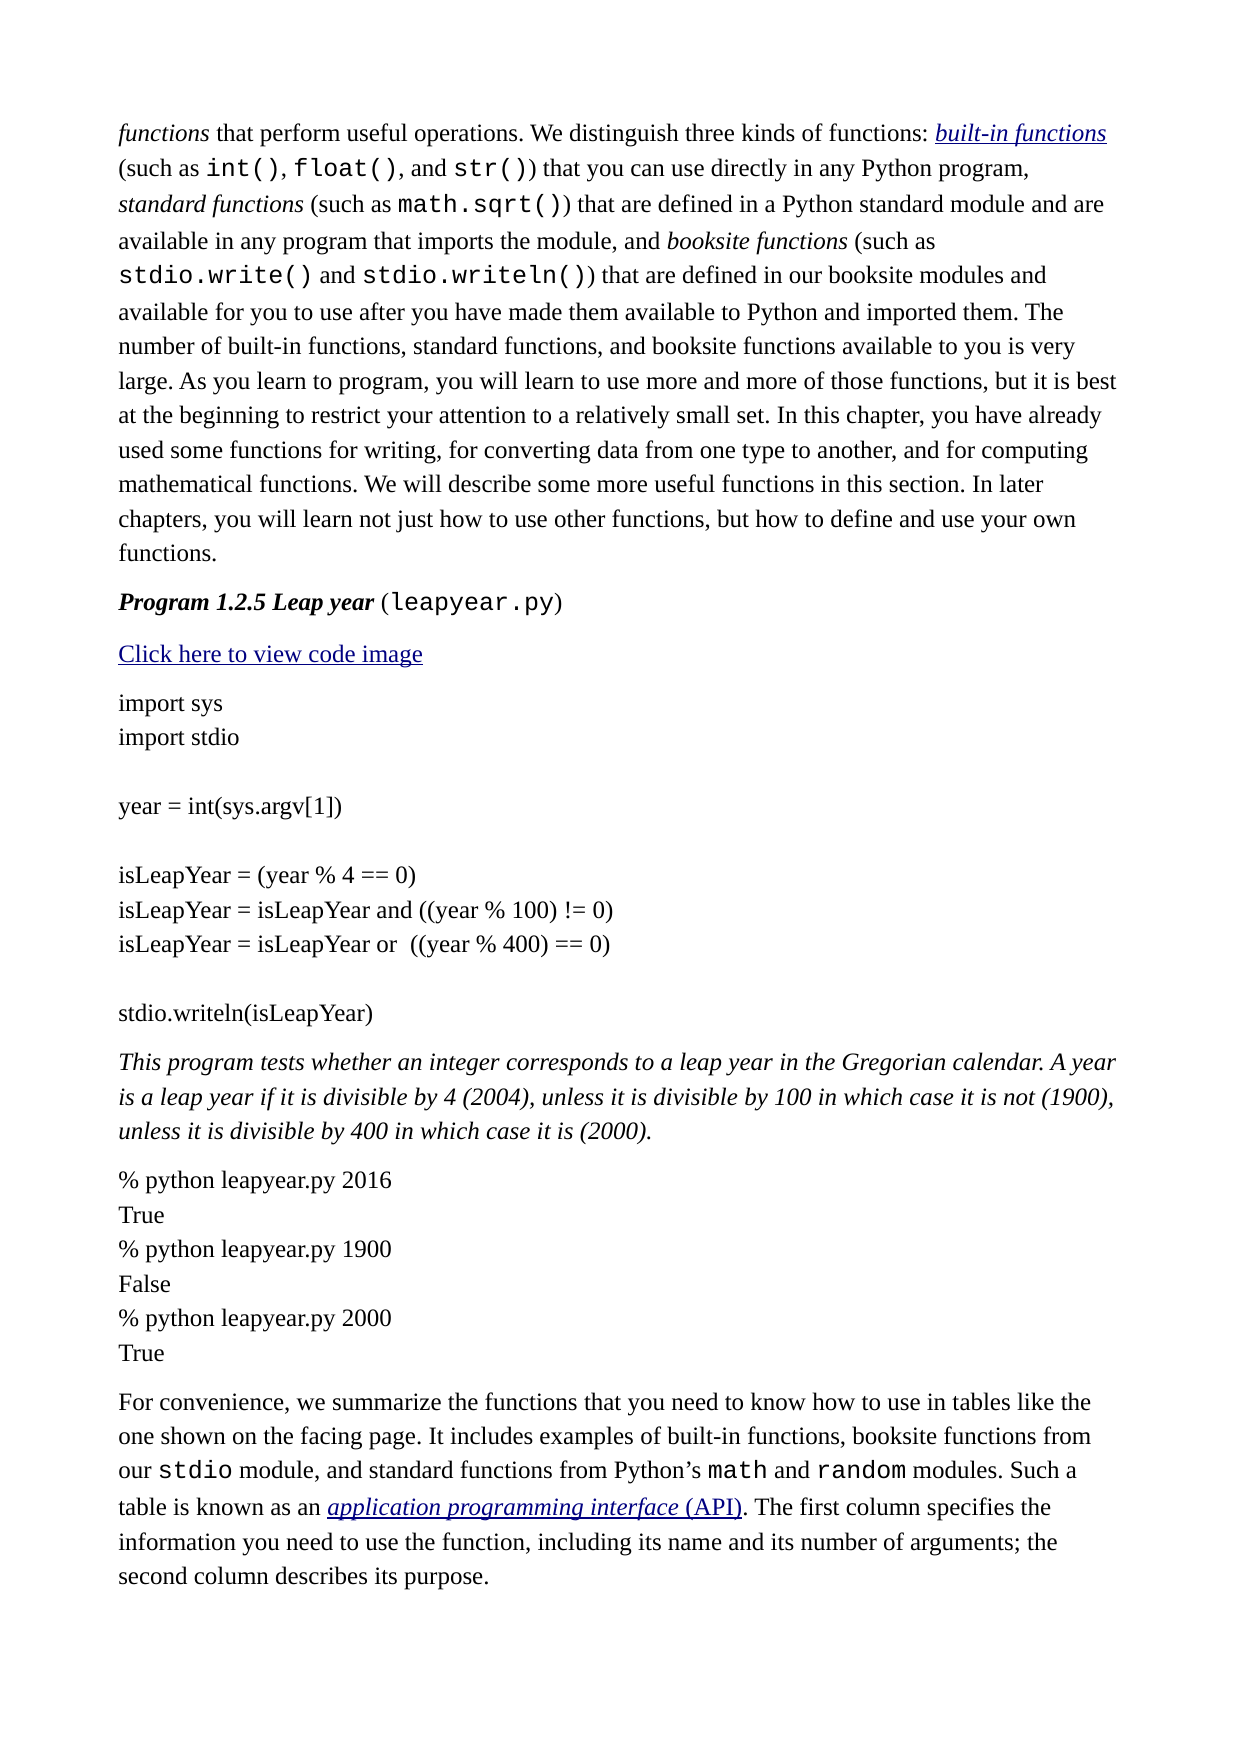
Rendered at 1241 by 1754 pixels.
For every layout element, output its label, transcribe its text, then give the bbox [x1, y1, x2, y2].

text functions that perform useful operations. We distinguish three kinds of functions: built-in functions (such as int(), float(), and str()) that you can use directly in any Python program, standard functions (such as math.sqrt()) that are defined in a Python standard module and are available in any program that imports the module, and booksite functions (such as stdio.write() and stdio.writeln()) that are defined in our booksite modules and available for you to use after you have made them available to Python and imported them. The number of built-in functions, standard functions, and booksite functions available to you is very large. As you learn to program, you will learn to use more and more of those functions, but it is best at the beginning to restrict your attention to a relatively small set. In this chapter, you have already used some functions for writing, for converting data from one type to another, and for computing mathematical functions. We will describe some more useful functions in this section. In later chapters, you will learn not just how to use other functions, but how to define and use your own functions. [118, 118, 1122, 567]
text Click here to view code image [118, 639, 1122, 667]
text % python leapyear.py 2016 True % python leapyear.py 1900 False % python leapyear.py 2000 True [118, 1165, 1122, 1366]
text Program 1.2.5 Leap year (leapyear.py) [118, 587, 1122, 618]
text import sys import stdio year = int(sys.argv[1]) isLeapYear = (year % 4 == 0) isLeapYear = isLeapYear and ((year % 100) != 0) isLeapYear = isLeapYear or ((year % 400) == 0) stdio.writeln(isLeapYear) [118, 688, 1122, 1027]
text For convenience, we summarize the functions that you need to know how to use in tables like the one shown on the facing page. It includes examples of built-in functions, booksite functions from our stdio module, and standard functions from Python’s math and random modules. Such a table is known as an application programming interface (API). The first column specifies the information you need to use the function, including its name and its number of arguments; the second column describes its purpose. [118, 1387, 1122, 1590]
text This program tests whether an integer corresponds to a leap year in the Gregorian calendar. A year is a leap year if it is divisible by 4 (2004), unless it is divisible by 100 in which case it is not (1900), unless it is divisible by 400 in which case it is (2000). [118, 1047, 1122, 1145]
